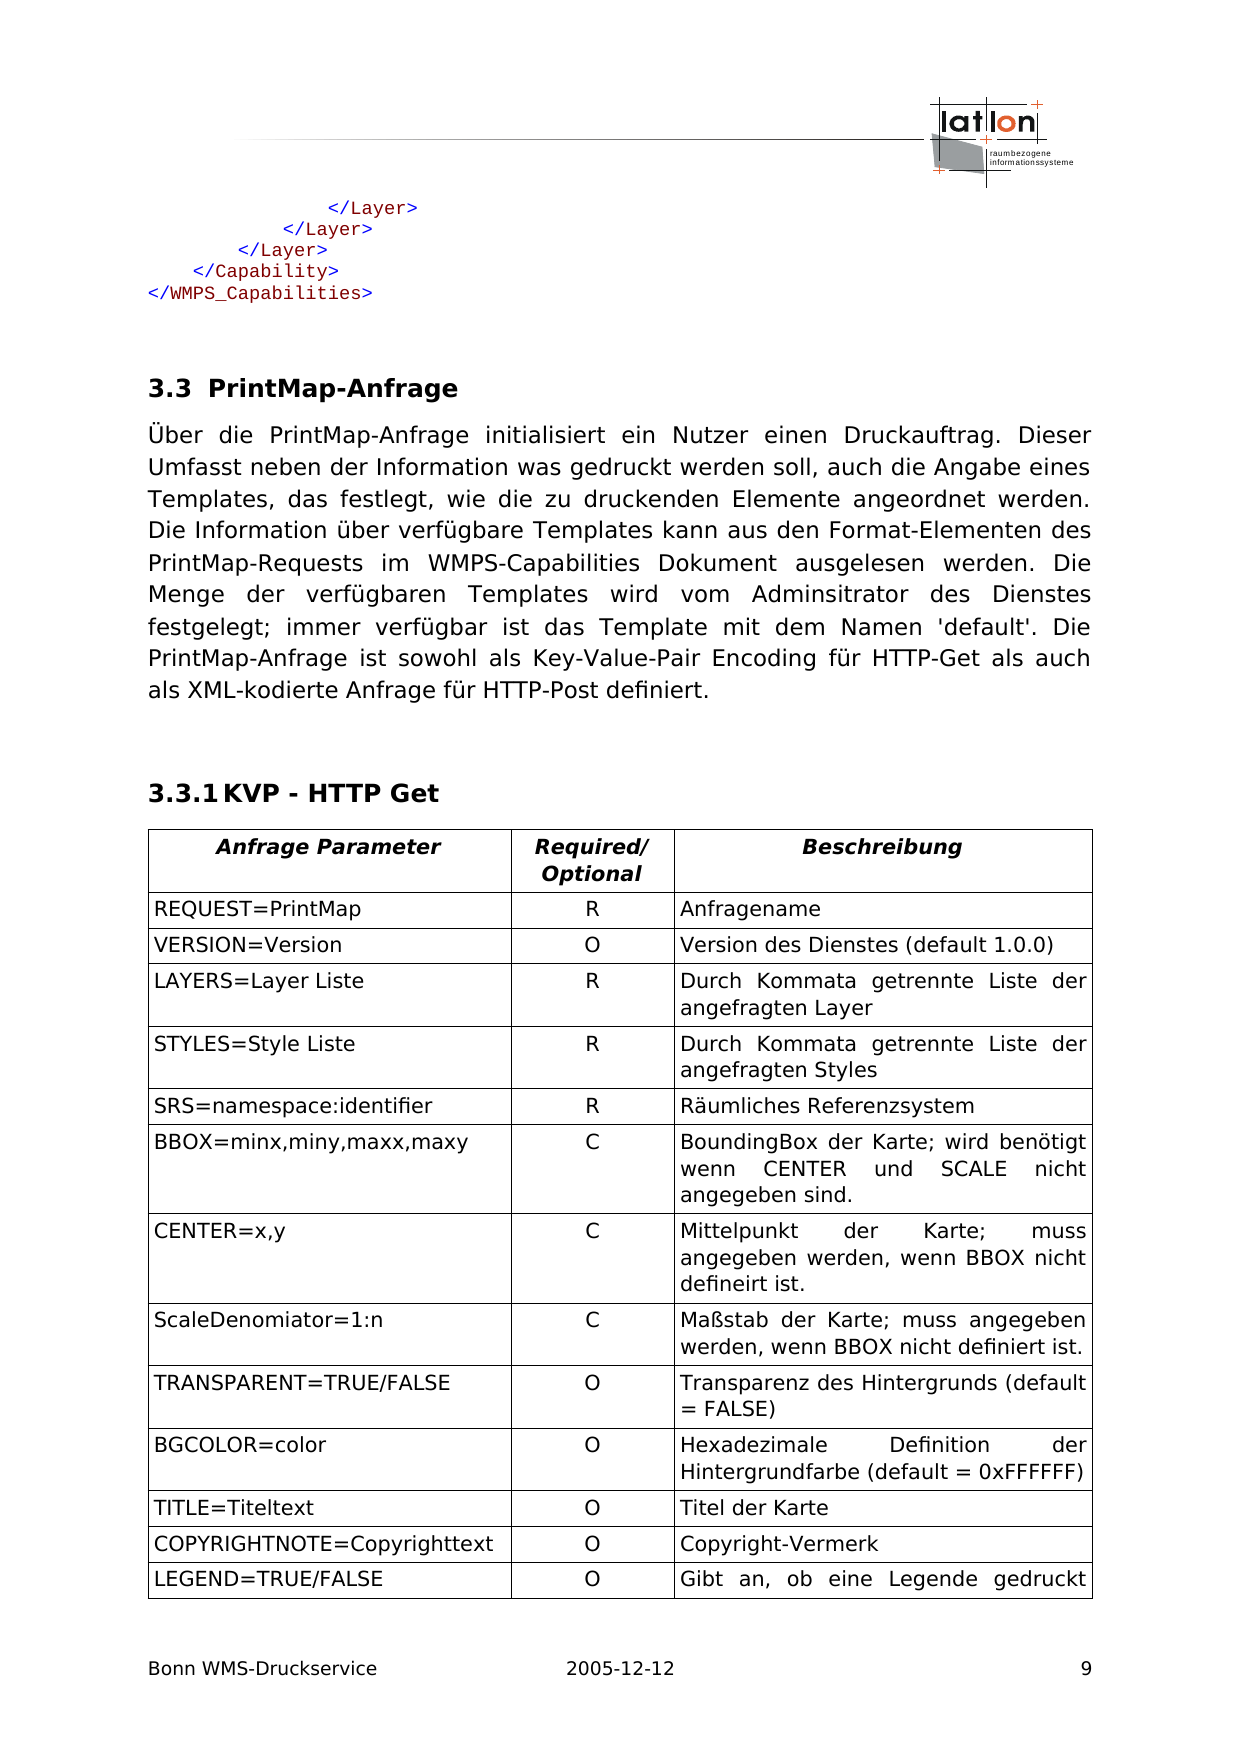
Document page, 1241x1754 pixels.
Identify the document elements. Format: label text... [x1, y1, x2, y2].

table_cell C [512, 1214, 674, 1302]
text </Layer> [148, 220, 1092, 241]
table_cell R [512, 964, 674, 1026]
table_cell BBOX=minx,miny,maxx,maxy [149, 1125, 511, 1213]
table_cell Anfragename [675, 893, 1092, 927]
table_cell Version des Dienstes (default 1.0.0) [675, 929, 1092, 963]
table_cell Transparenz des Hintergrunds (default = FALSE) [675, 1366, 1092, 1427]
text </Layer> [148, 198, 1092, 220]
table_cell O [512, 929, 674, 963]
table_cell Durch Kommata getrennte Liste der angefragten Layer [675, 964, 1092, 1026]
table_cell Räumliches Referenzsystem [675, 1089, 1092, 1124]
text </Layer> [148, 241, 1092, 262]
table_cell O [512, 1491, 674, 1526]
table_cell R [512, 893, 674, 927]
table_cell STYLES=Style Liste [149, 1027, 511, 1088]
table_cell C [512, 1125, 674, 1213]
table_cell ScaleDenomiator=1:n [149, 1304, 511, 1365]
table_cell O [512, 1366, 674, 1427]
table_cell C [512, 1304, 674, 1365]
table_cell Hexadezimale Definition der Hintergrundfarbe (default = 0xFFFFFF) [675, 1429, 1092, 1490]
subtitle KVP - HTTP Get [148, 779, 1092, 808]
text Über die PrintMap-Anfrage initialisiert ein Nutzer einen Druckauftrag. Dieser Umfasst neben der Information was gedruckt werden soll, auch die Angabe eines Templates, das festlegt, wie die zu druckenden Elemente angeordnet werden. Die Information über verfügbare Templates kann aus den Format-Elementen des PrintMap-Requests im WMPS-Capabilities Dokument ausgelesen werden. Die Menge der verfügbaren Templates wird vom Adminsitrator des Dienstes festgelegt; immer verfügbar ist das Template mit dem Namen 'default'. Die PrintMap-Anfrage ist sowohl als Key-Value-Pair Encoding für HTTP-Get als auch als XML-kodierte Anfrage für HTTP-Post definiert. [148, 422, 1092, 704]
table_cell Mittelpunkt der Karte; muss angegeben werden, wenn BBOX nicht defineirt ist. [675, 1214, 1092, 1302]
table_cell Copyright-Vermerk [675, 1527, 1092, 1562]
table_cell VERSION=Version [149, 929, 511, 963]
table_cell LAYERS=Layer Liste [149, 964, 511, 1026]
table_header Required/Optional [512, 830, 674, 892]
table_header Beschreibung [675, 830, 1092, 892]
table_cell Titel der Karte [675, 1491, 1092, 1526]
table_cell O [512, 1563, 674, 1597]
table_cell CENTER=x,y [149, 1214, 511, 1302]
table_cell BGCOLOR=color [149, 1429, 511, 1490]
text </Capability> [148, 262, 1092, 283]
table_cell REQUEST=PrintMap [149, 893, 511, 927]
table_cell TITLE=Titeltext [149, 1491, 511, 1526]
table_cell Maßstab der Karte; muss angegeben werden, wenn BBOX nicht definiert ist. [675, 1304, 1092, 1365]
table_cell O [512, 1429, 674, 1490]
table_cell R [512, 1089, 674, 1124]
table_cell SRS=namespace:identifier [149, 1089, 511, 1124]
table_cell Gibt an, ob eine Legende gedruckt [675, 1563, 1092, 1597]
subtitle PrintMap-Anfrage [148, 374, 1092, 403]
text </WMPS_Capabilities> [148, 283, 1092, 305]
table_cell BoundingBox der Karte; wird benötigt wenn CENTER und SCALE nicht angegeben sind. [675, 1125, 1092, 1213]
table_cell TRANSPARENT=TRUE/FALSE [149, 1366, 511, 1427]
table_header Anfrage Parameter [149, 830, 511, 892]
table_cell COPYRIGHTNOTE=Copyrighttext [149, 1527, 511, 1562]
table_cell R [512, 1027, 674, 1088]
table_cell Durch Kommata getrennte Liste der angefragten Styles [675, 1027, 1092, 1088]
table_cell LEGEND=TRUE/FALSE [149, 1563, 511, 1597]
table_cell O [512, 1527, 674, 1562]
